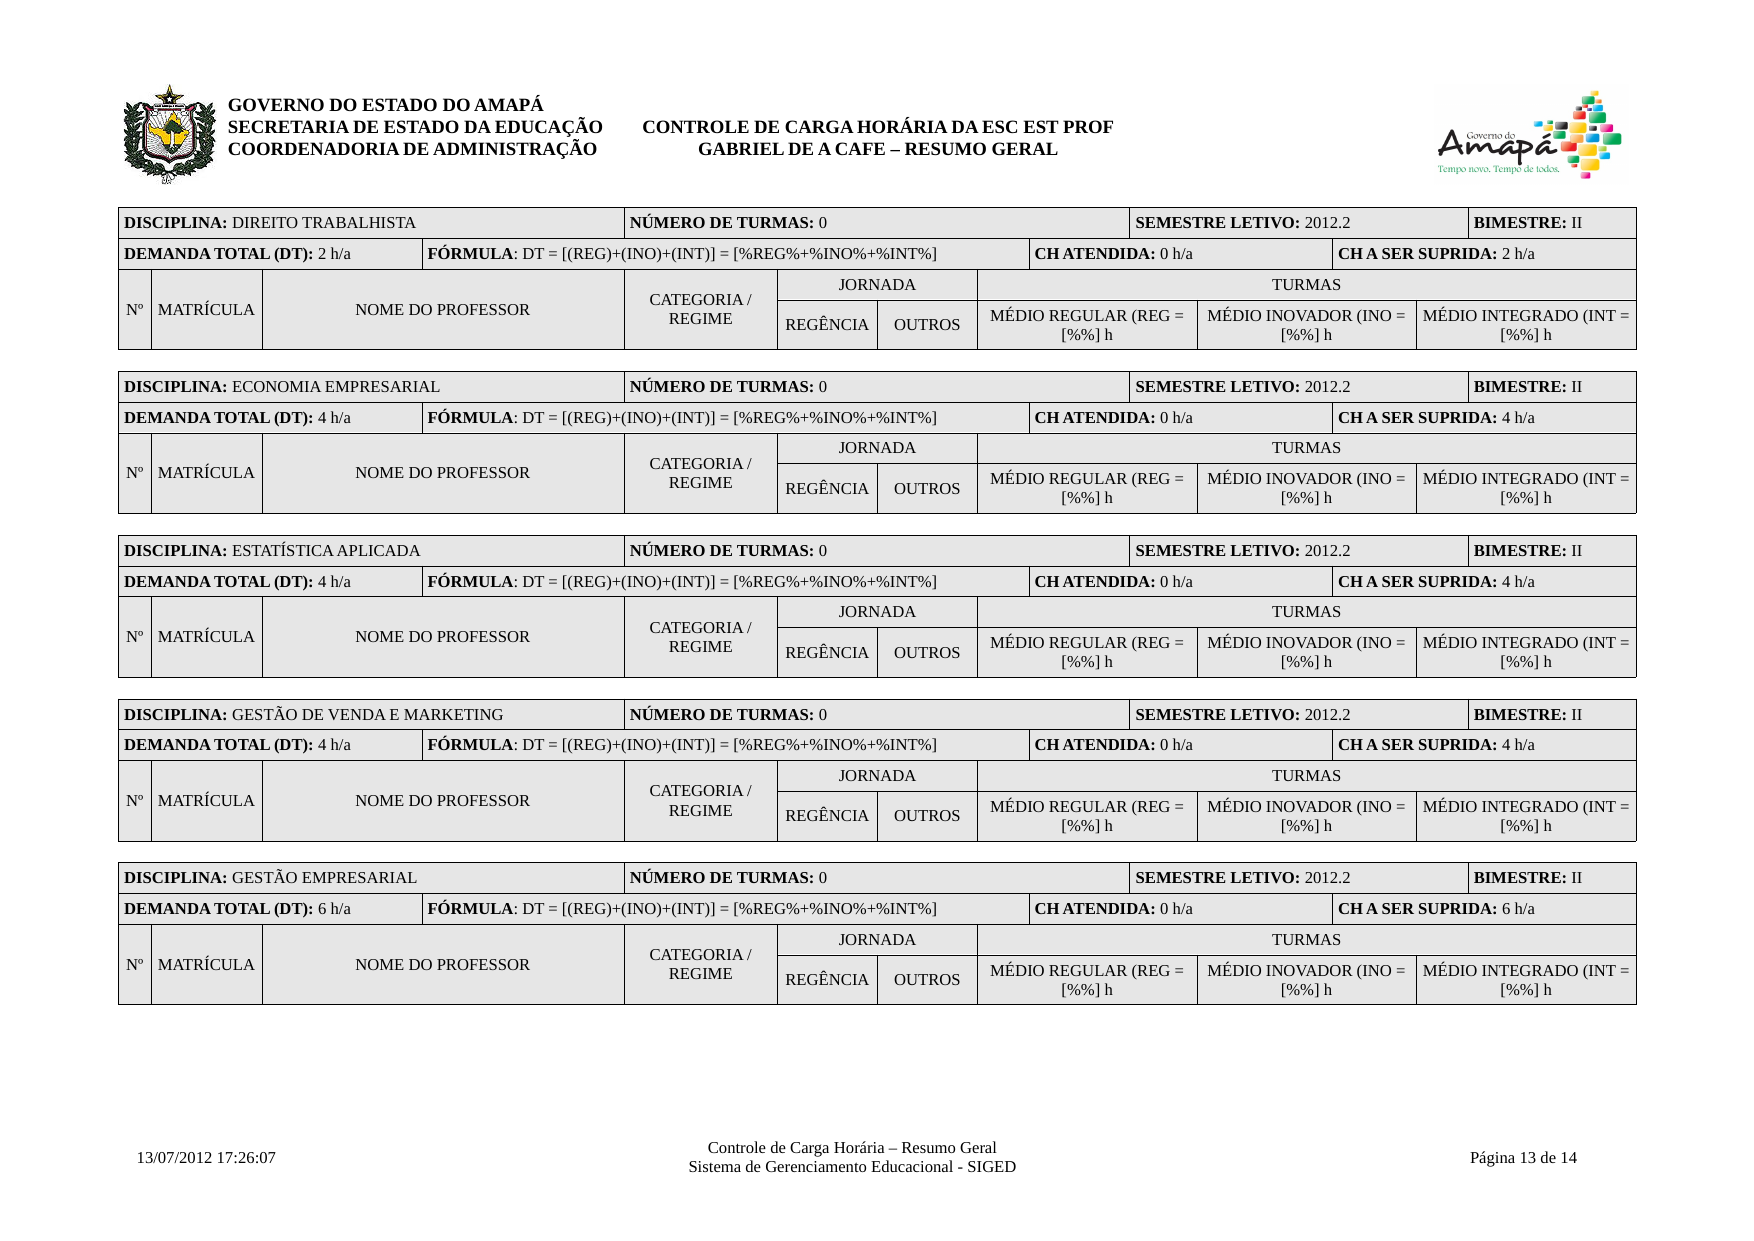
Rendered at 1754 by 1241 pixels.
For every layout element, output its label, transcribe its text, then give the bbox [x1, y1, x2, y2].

table_cell JORNADA [778, 925, 977, 954]
table_cell CATEGORIA / REGIME [625, 761, 777, 841]
table_header DISCIPLINA: GESTÃO EMPRESARIAL [119, 863, 624, 893]
table_cell JORNADA [778, 434, 977, 463]
table_cell REGÊNCIA [778, 464, 877, 513]
table_cell DEMANDA TOTAL (DT): 4 h/a [119, 403, 422, 432]
table_cell CH A SER SUPRIDA: 4 h/a [1333, 567, 1636, 596]
table_cell MÉDIO INOVADOR (INO = [%%] h [1198, 792, 1416, 841]
table_header DISCIPLINA: DIREITO TRABALHISTA [119, 208, 624, 238]
table_cell MATRÍCULA [152, 761, 262, 841]
table_cell CH A SER SUPRIDA: 4 h/a [1333, 403, 1636, 432]
table_cell Nº [119, 761, 151, 841]
table_cell DEMANDA TOTAL (DT): 4 h/a [119, 567, 422, 596]
table_cell FÓRMULA: DT = [(REG)+(INO)+(INT)] = [%REG%+%INO%+%INT%] [423, 403, 1029, 432]
table_cell OUTROS [878, 464, 977, 513]
table_cell DEMANDA TOTAL (DT): 2 h/a [119, 239, 422, 269]
table_cell FÓRMULA: DT = [(REG)+(INO)+(INT)] = [%REG%+%INO%+%INT%] [423, 894, 1029, 924]
picture [1433, 84, 1629, 185]
table_cell NOME DO PROFESSOR [263, 597, 624, 677]
table_cell REGÊNCIA [778, 792, 877, 841]
table_cell CH A SER SUPRIDA: 6 h/a [1333, 894, 1636, 924]
table_header BIMESTRE: II [1469, 863, 1636, 893]
table_cell CATEGORIA / REGIME [625, 434, 777, 513]
table_header DISCIPLINA: ECONOMIA EMPRESARIAL [119, 372, 624, 402]
table_header SEMESTRE LETIVO: 2012.2 [1130, 700, 1468, 729]
table_cell MATRÍCULA [152, 434, 262, 513]
table_cell CH ATENDIDA: 0 h/a [1030, 567, 1332, 596]
table_cell CATEGORIA / REGIME [625, 270, 777, 349]
table_cell TURMAS [978, 434, 1636, 463]
table_cell CH ATENDIDA: 0 h/a [1030, 730, 1332, 760]
table_cell CH ATENDIDA: 0 h/a [1030, 403, 1332, 432]
table_header SEMESTRE LETIVO: 2012.2 [1130, 863, 1468, 893]
table_cell MATRÍCULA [152, 597, 262, 677]
table_header NÚMERO DE TURMAS: 0 [625, 536, 1129, 566]
table_cell OUTROS [878, 792, 977, 841]
table_header NÚMERO DE TURMAS: 0 [625, 208, 1129, 238]
table_cell JORNADA [778, 597, 977, 627]
table_cell Nº [119, 597, 151, 677]
table_cell REGÊNCIA [778, 628, 877, 677]
table_header BIMESTRE: II [1469, 372, 1636, 402]
table_header BIMESTRE: II [1469, 208, 1636, 238]
table_cell MÉDIO INOVADOR (INO = [%%] h [1198, 956, 1416, 1004]
table_cell MÉDIO INTEGRADO (INT = [%%] h [1417, 628, 1636, 677]
table_cell TURMAS [978, 597, 1636, 627]
table_header SEMESTRE LETIVO: 2012.2 [1130, 372, 1468, 402]
table_cell MÉDIO REGULAR (REG = [%%] h [978, 956, 1197, 1004]
table_cell CATEGORIA / REGIME [625, 925, 777, 1004]
table_cell DEMANDA TOTAL (DT): 6 h/a [119, 894, 422, 924]
table_cell NOME DO PROFESSOR [263, 270, 624, 349]
table_cell REGÊNCIA [778, 956, 877, 1004]
table_cell TURMAS [978, 925, 1636, 954]
table_cell MÉDIO INOVADOR (INO = [%%] h [1198, 301, 1416, 349]
picture [123, 84, 218, 185]
table_cell MÉDIO INTEGRADO (INT = [%%] h [1417, 956, 1636, 1004]
table_cell MÉDIO INTEGRADO (INT = [%%] h [1417, 301, 1636, 349]
table_cell NOME DO PROFESSOR [263, 925, 624, 1004]
table_cell MÉDIO REGULAR (REG = [%%] h [978, 628, 1197, 677]
table_cell OUTROS [878, 628, 977, 677]
table_cell Nº [119, 270, 151, 349]
table_cell Nº [119, 925, 151, 1004]
table_cell CATEGORIA / REGIME [625, 597, 777, 677]
table_cell REGÊNCIA [778, 301, 877, 349]
table_cell MÉDIO INOVADOR (INO = [%%] h [1198, 464, 1416, 513]
table_cell TURMAS [978, 761, 1636, 791]
table_cell MÉDIO INTEGRADO (INT = [%%] h [1417, 792, 1636, 841]
table_cell MÉDIO REGULAR (REG = [%%] h [978, 301, 1197, 349]
table_cell OUTROS [878, 956, 977, 1004]
table_cell MÉDIO INTEGRADO (INT = [%%] h [1417, 464, 1636, 513]
table_cell TURMAS [978, 270, 1636, 299]
table_header SEMESTRE LETIVO: 2012.2 [1130, 208, 1468, 238]
table_header BIMESTRE: II [1469, 700, 1636, 729]
table_cell JORNADA [778, 761, 977, 791]
table_cell CH ATENDIDA: 0 h/a [1030, 894, 1332, 924]
table_cell FÓRMULA: DT = [(REG)+(INO)+(INT)] = [%REG%+%INO%+%INT%] [423, 239, 1029, 269]
table_cell NOME DO PROFESSOR [263, 761, 624, 841]
table_header DISCIPLINA: GESTÃO DE VENDA E MARKETING [119, 700, 624, 729]
table_cell FÓRMULA: DT = [(REG)+(INO)+(INT)] = [%REG%+%INO%+%INT%] [423, 730, 1029, 760]
table_header NÚMERO DE TURMAS: 0 [625, 863, 1129, 893]
table_cell MÉDIO INOVADOR (INO = [%%] h [1198, 628, 1416, 677]
table_cell CH ATENDIDA: 0 h/a [1030, 239, 1332, 269]
table_cell CH A SER SUPRIDA: 2 h/a [1333, 239, 1636, 269]
table_cell MATRÍCULA [152, 270, 262, 349]
table_cell NOME DO PROFESSOR [263, 434, 624, 513]
table_cell MÉDIO REGULAR (REG = [%%] h [978, 464, 1197, 513]
table_header BIMESTRE: II [1469, 536, 1636, 566]
table_cell JORNADA [778, 270, 977, 299]
table_cell OUTROS [878, 301, 977, 349]
table_header DISCIPLINA: ESTATÍSTICA APLICADA [119, 536, 624, 566]
table_cell MÉDIO REGULAR (REG = [%%] h [978, 792, 1197, 841]
table_header NÚMERO DE TURMAS: 0 [625, 700, 1129, 729]
table_header NÚMERO DE TURMAS: 0 [625, 372, 1129, 402]
table_header SEMESTRE LETIVO: 2012.2 [1130, 536, 1468, 566]
table_cell CH A SER SUPRIDA: 4 h/a [1333, 730, 1636, 760]
table_cell MATRÍCULA [152, 925, 262, 1004]
table_cell Nº [119, 434, 151, 513]
table_cell FÓRMULA: DT = [(REG)+(INO)+(INT)] = [%REG%+%INO%+%INT%] [423, 567, 1029, 596]
table_cell DEMANDA TOTAL (DT): 4 h/a [119, 730, 422, 760]
